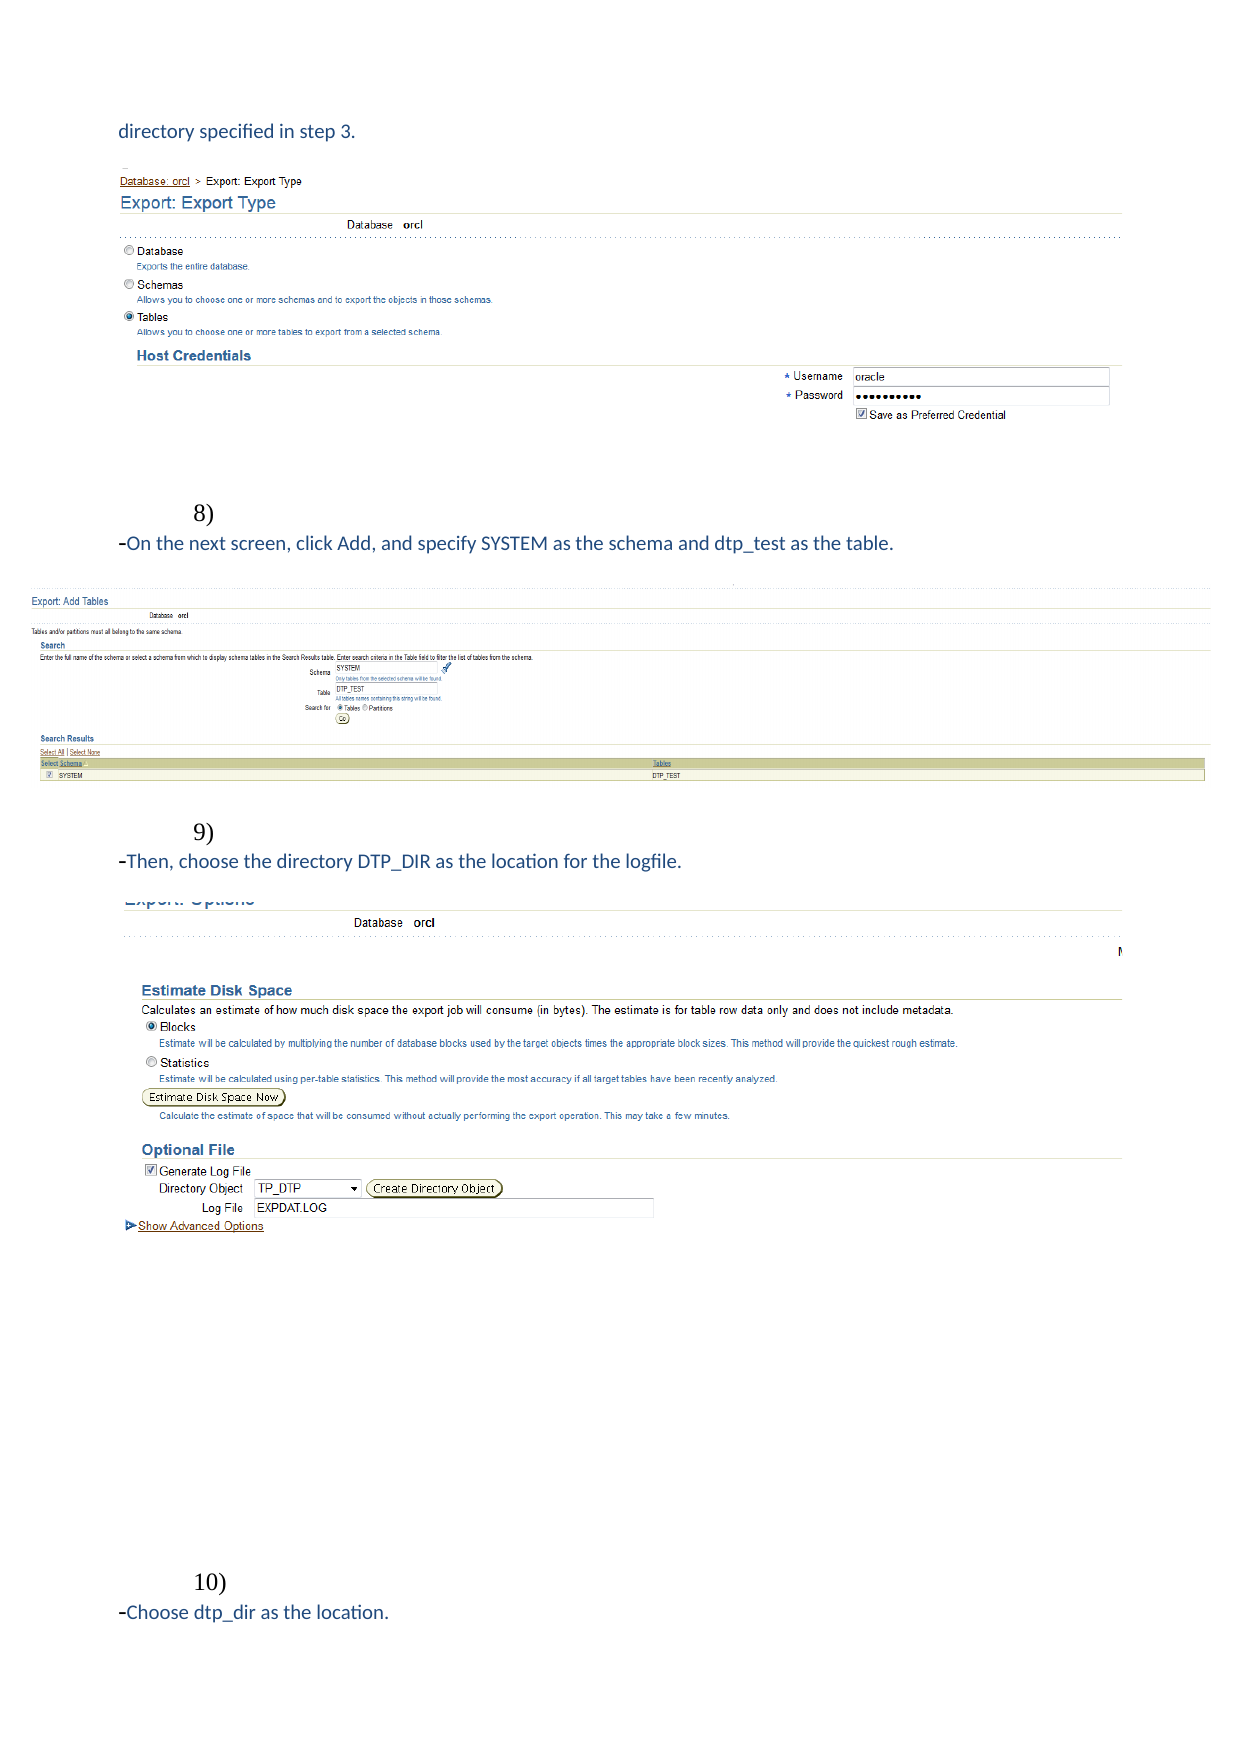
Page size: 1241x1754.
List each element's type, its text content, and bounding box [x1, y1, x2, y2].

picture [118, 168, 1123, 441]
text -On the next screen, click Add, and specify SYSTEM as the schema and dtp_test as the table. [118, 527, 1122, 556]
text 10) [118, 1567, 1122, 1596]
picture [29, 584, 1211, 788]
text 9) [118, 817, 1122, 845]
text directory specified in step 3. [118, 118, 1122, 143]
text -Choose dtp_dir as the location. [118, 1596, 1122, 1625]
text -Then, choose the directory DTP_DIR as the location for the logfile. [118, 845, 1122, 874]
picture [118, 902, 1123, 1252]
text 8) [118, 498, 1122, 527]
